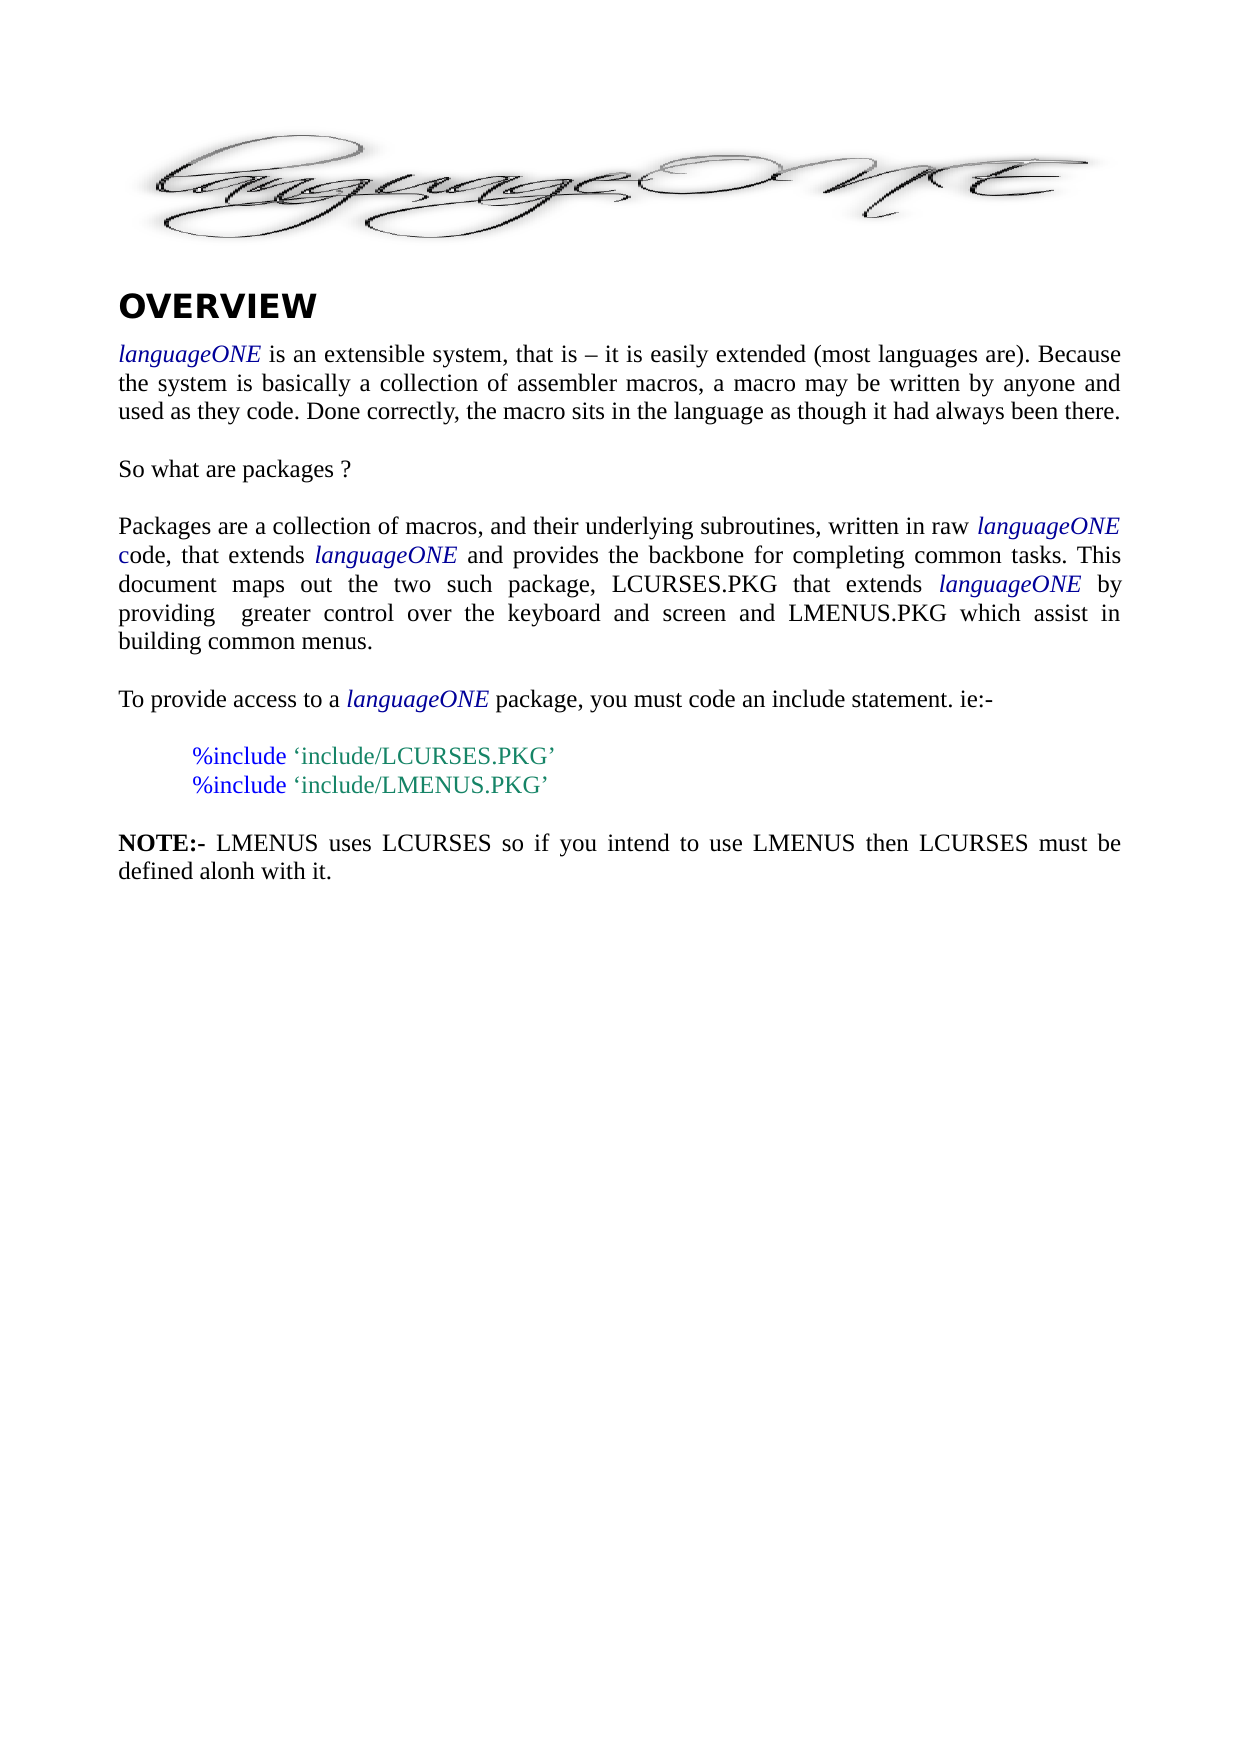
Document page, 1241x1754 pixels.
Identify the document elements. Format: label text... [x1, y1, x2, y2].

text %include ‘include/LCURSES.PKG’ [118, 741, 1122, 770]
subtitle OVERVIEW [118, 288, 1122, 326]
text Packages are a collection of macros, and their underlying subroutines, written in raw languageONE code, that extends languageONE and provides the backbone for completing common tasks. This document maps out the two such package, LCURSES.PKG that extends languageONE by providing greater control over the keyboard and screen and LMENUS.PKG which assist in building common menus. [118, 511, 1122, 655]
text NOTE:- LMENUS uses LCURSES so if you intend to use LMENUS then LCURSES must be defined alonh with it. [118, 828, 1122, 885]
text languageONE is an extensible system, that is – it is easily extended (most languages are). Because the system is basically a collection of assembler macros, a macro may be written by anyone and used as they code. Done correctly, the macro sits in the language as though it had always been there. [118, 339, 1122, 425]
text So what are packages ? [118, 454, 1122, 483]
text %include ‘include/LMENUS.PKG’ [118, 770, 1122, 799]
text To provide access to a languageONE package, you must code an include statement. ie:- [118, 684, 1122, 713]
picture [125, 126, 1118, 246]
